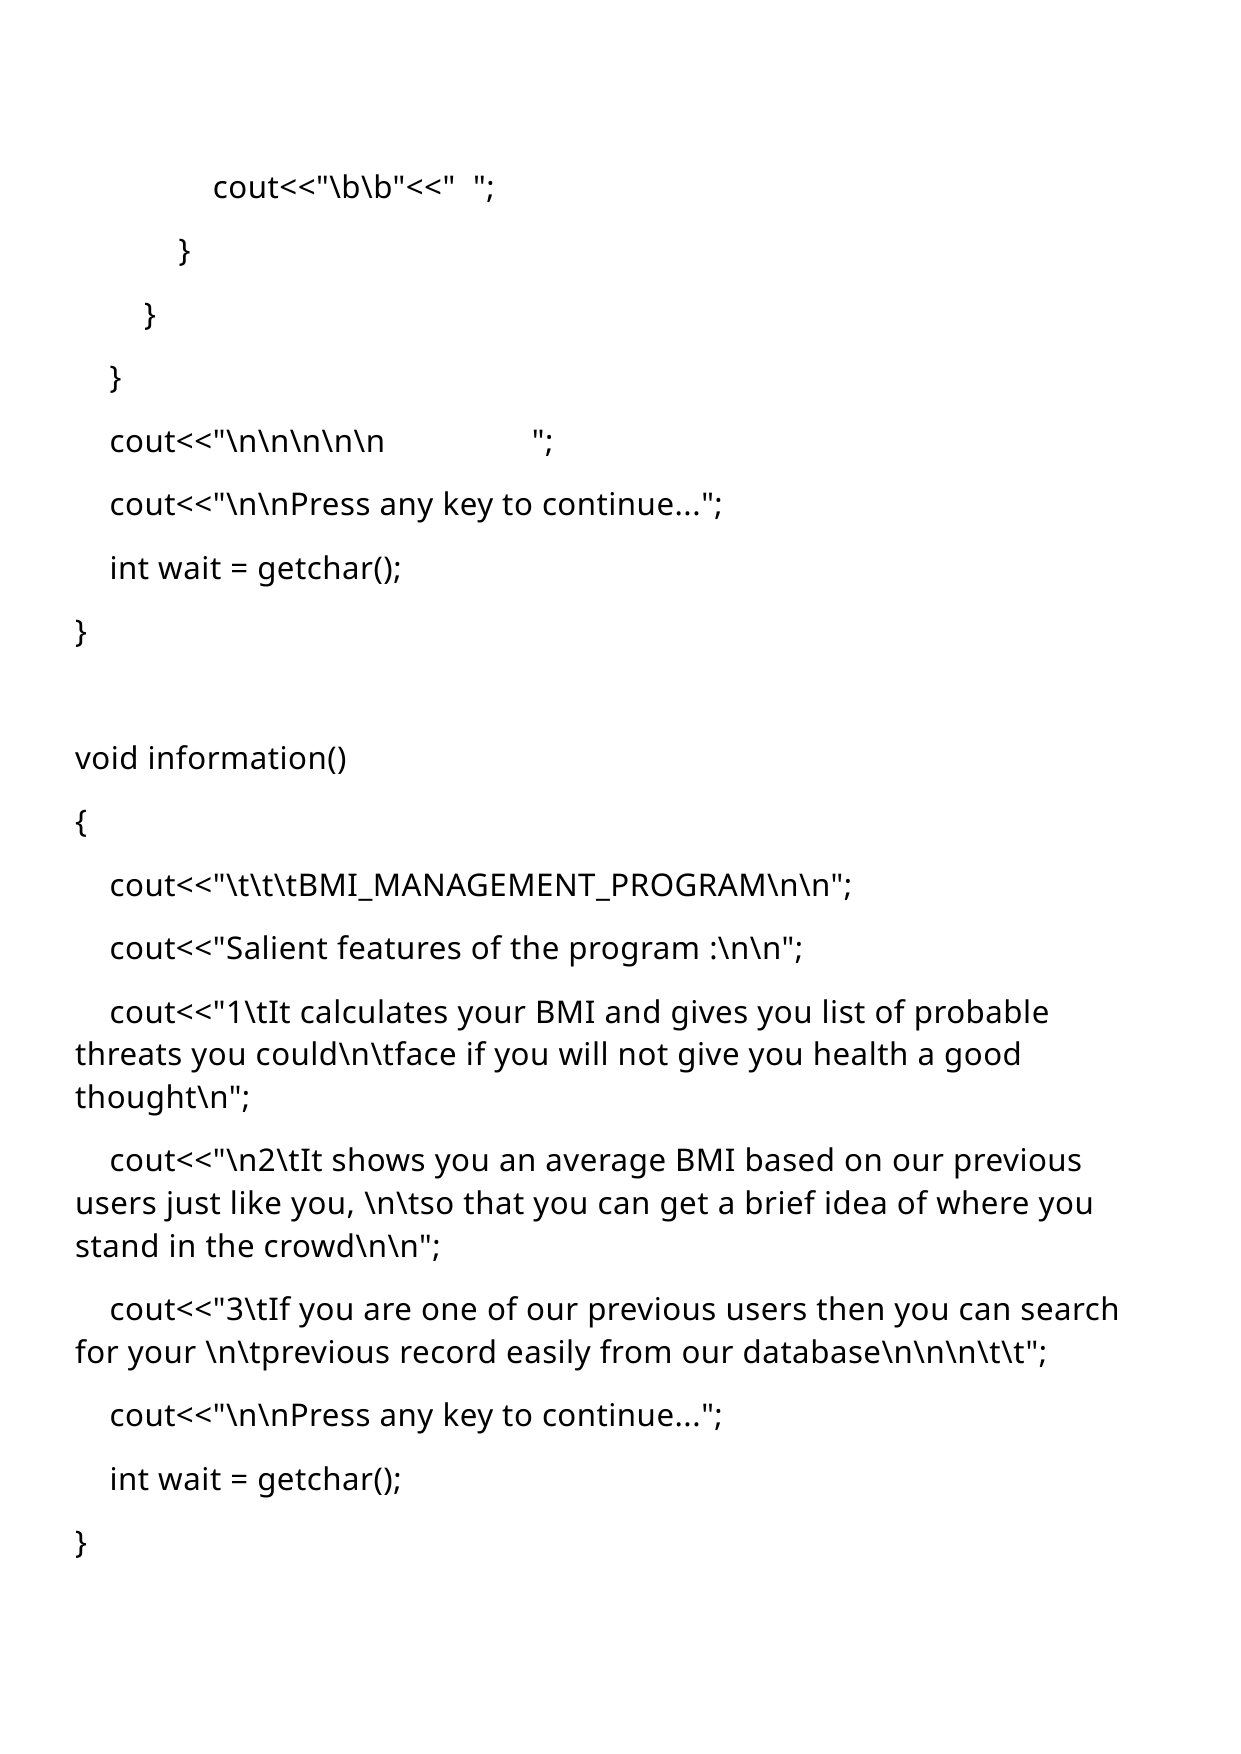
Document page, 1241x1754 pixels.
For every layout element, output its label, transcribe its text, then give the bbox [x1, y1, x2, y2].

text } [75, 292, 1165, 334]
text } [75, 228, 1165, 271]
text void information() [75, 736, 1165, 778]
text } [75, 355, 1165, 398]
text int wait = getchar(); [75, 546, 1165, 588]
text { [75, 799, 1165, 842]
text cout<<"\t\t\tBMI_MANAGEMENT_PROGRAM\n\n"; [75, 863, 1165, 905]
text } [75, 609, 1165, 652]
text cout<<"Salient features of the program :\n\n"; [75, 926, 1165, 969]
text cout<<"3\tIf you are one of our previous users then you can search for your \n\tprevious record easily from our database\n\n\n\t\t"; [75, 1287, 1165, 1372]
text cout<<"\n\nPress any key to continue..."; [75, 482, 1165, 525]
text cout<<"\n\n\n\n\n "; [75, 419, 1165, 461]
text cout<<"\n\nPress any key to continue..."; [75, 1393, 1165, 1436]
text cout<<"\n2\tIt shows you an average BMI based on our previous users just like you, \n\tso that you can get a brief idea of where you stand in the crowd\n\n"; [75, 1138, 1165, 1266]
text int wait = getchar(); [75, 1456, 1165, 1499]
text cout<<"\b\b"<<" "; [75, 165, 1165, 208]
text } [75, 1520, 1165, 1562]
text cout<<"1\tIt calculates your BMI and gives you list of probable threats you could\n\tface if you will not give you health a good thought\n"; [75, 990, 1165, 1117]
